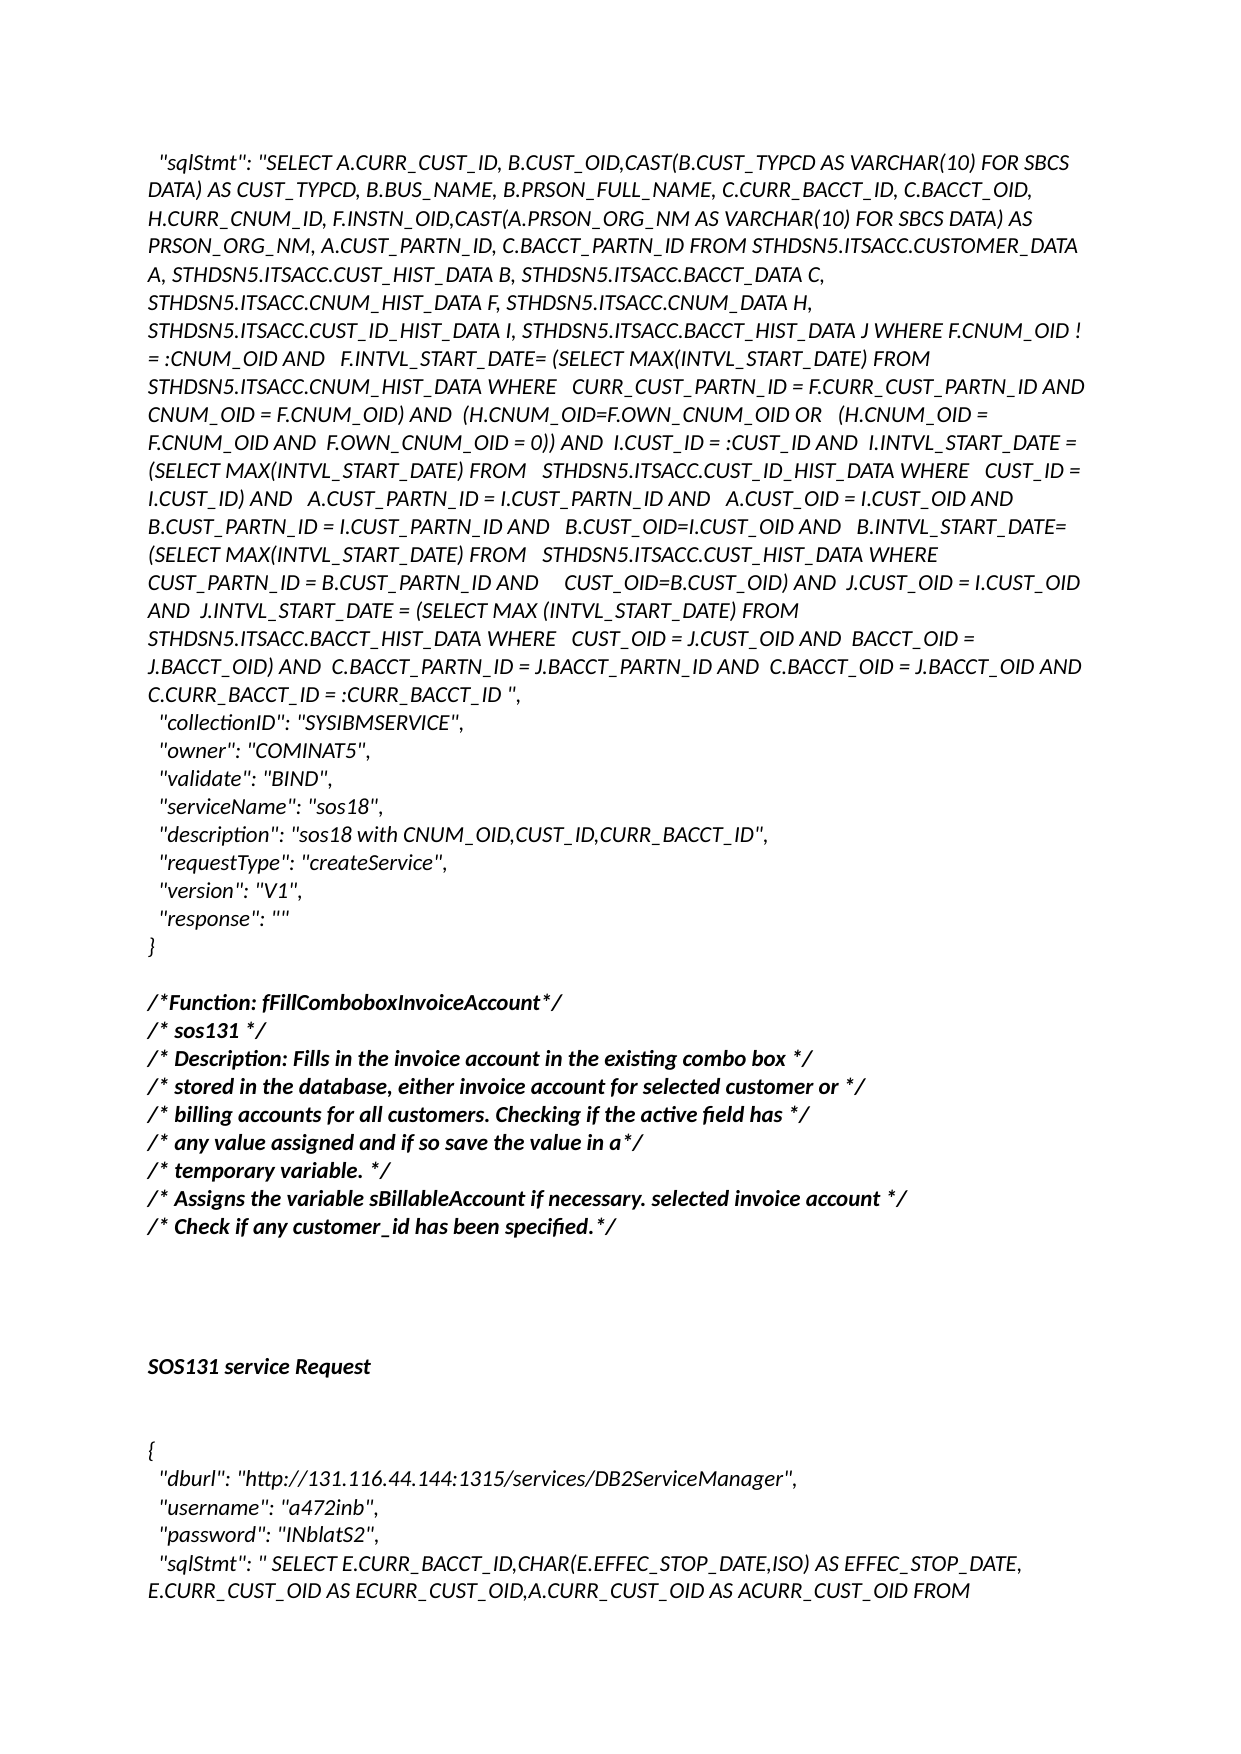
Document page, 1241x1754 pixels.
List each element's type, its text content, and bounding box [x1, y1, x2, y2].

text /*Function: fFillComboboxInvoiceAccount*/ [148, 988, 1093, 1016]
text "serviceName": "sos18", [148, 792, 1093, 820]
text /* billing accounts for all customers. Checking if the active field has */ [148, 1100, 1093, 1128]
text "version": "V1", [148, 876, 1093, 904]
text { [148, 1437, 1093, 1464]
text "username": "a472inb", [148, 1493, 1093, 1521]
text "collectionID": "SYSIBMSERVICE", [148, 708, 1093, 736]
text SOS131 service Request [148, 1352, 1093, 1381]
text } [148, 932, 1093, 960]
text /* any value assigned and if so save the value in a*/ [148, 1128, 1093, 1156]
text /* sos131 */ [148, 1016, 1093, 1044]
text /* temporary variable. */ [148, 1156, 1093, 1184]
text "sqlStmt": "SELECT A.CURR_CUST_ID, B.CUST_OID,CAST(B.CUST_TYPCD AS VARCHAR(10) FOR SBCS DATA) AS CUST_TYPCD, B.BUS_NAME, B.PRSON_FULL_NAME, C.CURR_BACCT_ID, C.BACCT_OID, H.CURR_CNUM_ID, F.INSTN_OID,CAST(A.PRSON_ORG_NM AS VARCHAR(10) FOR SBCS DATA) AS PRSON_ORG_NM, A.CUST_PARTN_ID, C.BACCT_PARTN_ID FROM STHDSN5.ITSACC.CUSTOMER_DATA A, STHDSN5.ITSACC.CUST_HIST_DATA B, STHDSN5.ITSACC.BACCT_DATA C, STHDSN5.ITSACC.CNUM_HIST_DATA F, STHDSN5.ITSACC.CNUM_DATA H, STHDSN5.ITSACC.CUST_ID_HIST_DATA I, STHDSN5.ITSACC.BACCT_HIST_DATA J WHERE F.CNUM_OID != :CNUM_OID AND F.INTVL_START_DATE= (SELECT MAX(INTVL_START_DATE) FROM STHDSN5.ITSACC.CNUM_HIST_DATA WHERE CURR_CUST_PARTN_ID = F.CURR_CUST_PARTN_ID AND CNUM_OID = F.CNUM_OID) AND (H.CNUM_OID=F.OWN_CNUM_OID OR (H.CNUM_OID = F.CNUM_OID AND F.OWN_CNUM_OID = 0)) AND I.CUST_ID = :CUST_ID AND I.INTVL_START_DATE = (SELECT MAX(INTVL_START_DATE) FROM STHDSN5.ITSACC.CUST_ID_HIST_DATA WHERE CUST_ID = I.CUST_ID) AND A.CUST_PARTN_ID = I.CUST_PARTN_ID AND A.CUST_OID = I.CUST_OID AND B.CUST_PARTN_ID = I.CUST_PARTN_ID AND B.CUST_OID=I.CUST_OID AND B.INTVL_START_DATE= (SELECT MAX(INTVL_START_DATE) FROM STHDSN5.ITSACC.CUST_HIST_DATA WHERE CUST_PARTN_ID = B.CUST_PARTN_ID AND CUST_OID=B.CUST_OID) AND J.CUST_OID = I.CUST_OID AND J.INTVL_START_DATE = (SELECT MAX (INTVL_START_DATE) FROM STHDSN5.ITSACC.BACCT_HIST_DATA WHERE CUST_OID = J.CUST_OID AND BACCT_OID = J.BACCT_OID) AND C.BACCT_PARTN_ID = J.BACCT_PARTN_ID AND C.BACCT_OID = J.BACCT_OID AND C.CURR_BACCT_ID = :CURR_BACCT_ID ", [148, 148, 1093, 708]
text /* Description: Fills in the invoice account in the existing combo box */ [148, 1044, 1093, 1072]
text /* Assigns the variable sBillableAccount if necessary. selected invoice account */ [148, 1184, 1093, 1212]
text "requestType": "createService", [148, 848, 1093, 876]
text /* stored in the database, either invoice account for selected customer or */ [148, 1072, 1093, 1100]
text "validate": "BIND", [148, 764, 1093, 792]
text "description": "sos18 with CNUM_OID,CUST_ID,CURR_BACCT_ID", [148, 820, 1093, 848]
text /* Check if any customer_id has been specified.*/ [148, 1212, 1093, 1240]
text "sqlStmt": " SELECT E.CURR_BACCT_ID,CHAR(E.EFFEC_STOP_DATE,ISO) AS EFFEC_STOP_DATE, E.CURR_CUST_OID AS ECURR_CUST_OID,A.CURR_CUST_OID AS ACURR_CUST_OID FROM [148, 1549, 1093, 1605]
text "dburl": "http://131.116.44.144:1315/services/DB2ServiceManager", [148, 1464, 1093, 1493]
text "password": "INblatS2", [148, 1521, 1093, 1549]
text "owner": "COMINAT5", [148, 736, 1093, 764]
text "response": "" [148, 904, 1093, 932]
